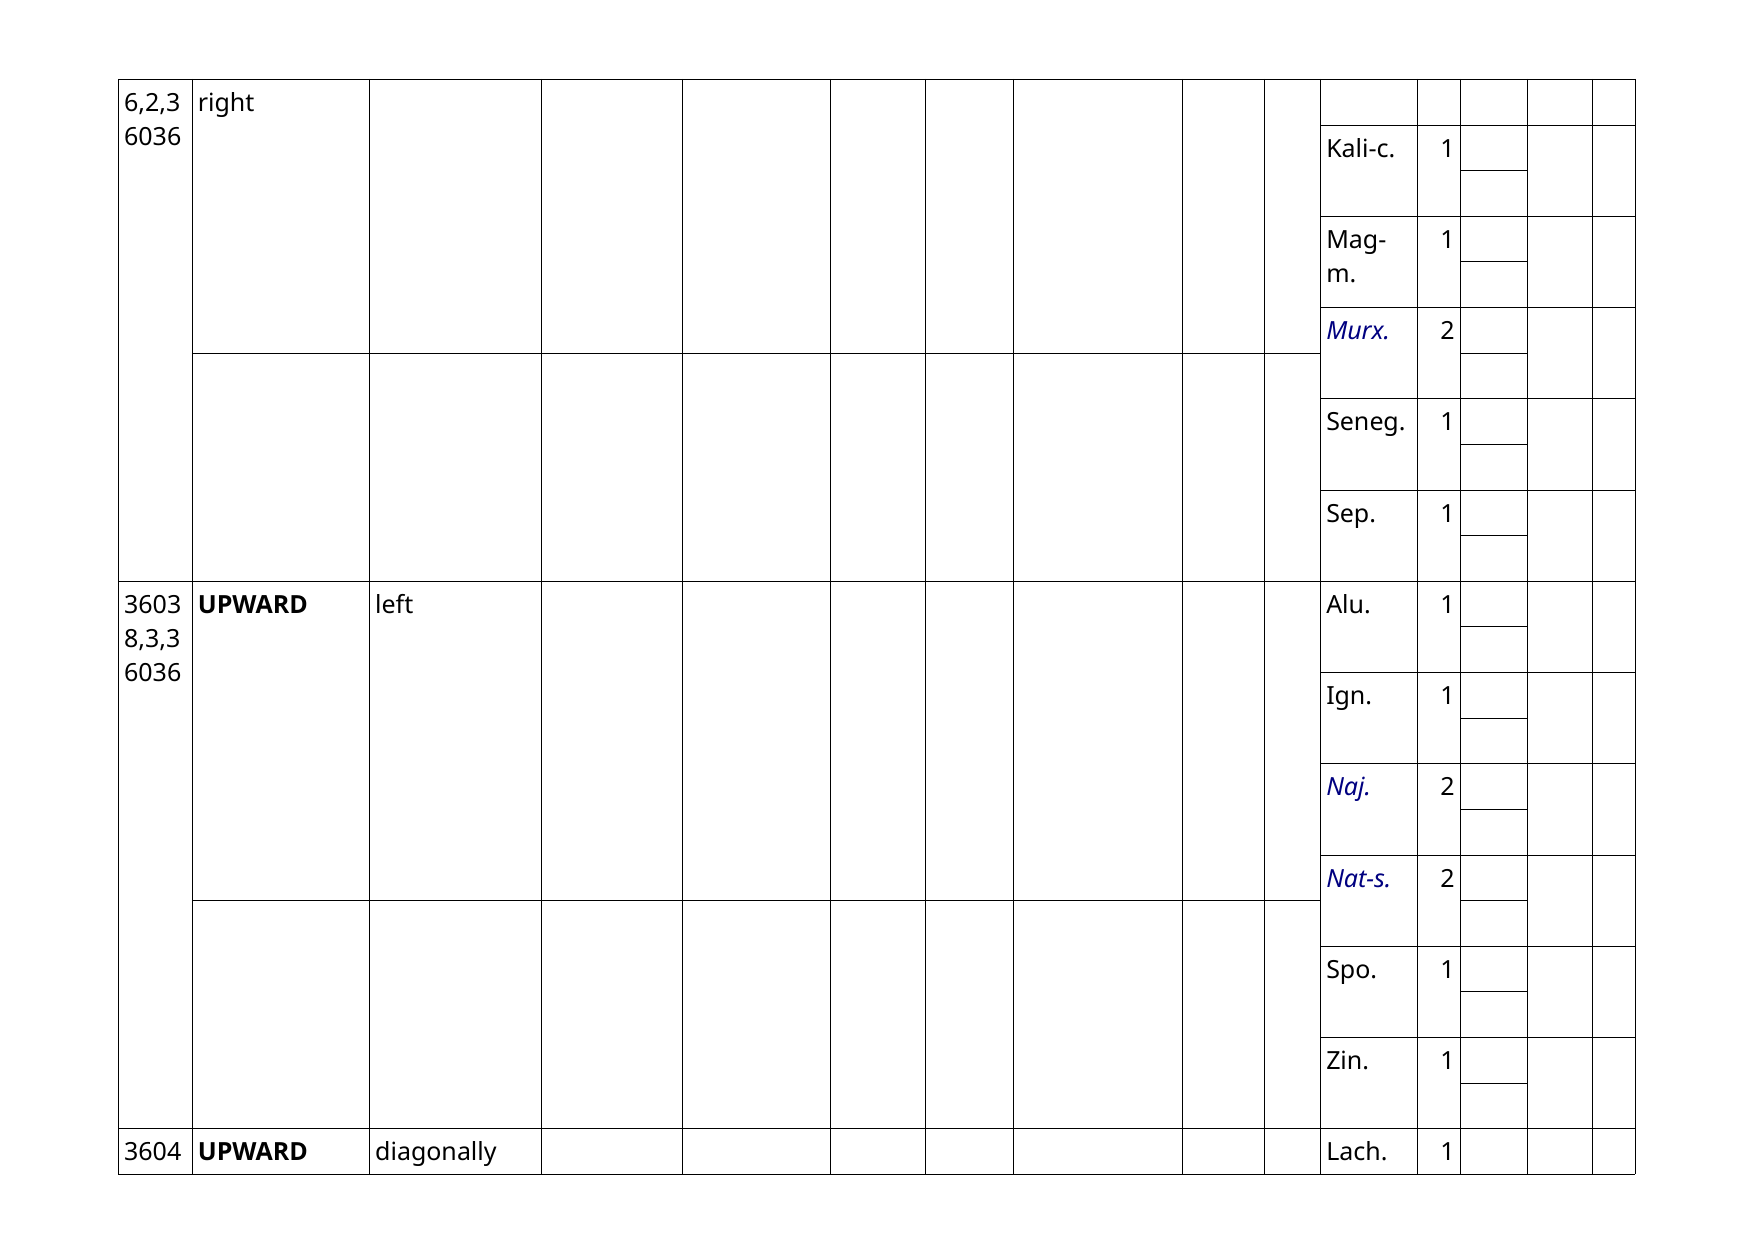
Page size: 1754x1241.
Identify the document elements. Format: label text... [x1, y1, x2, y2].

table_cell 1 [1418, 582, 1460, 672]
table_cell [1461, 399, 1527, 444]
table_cell [1014, 582, 1182, 900]
table_cell [1461, 171, 1527, 216]
table_cell [1528, 491, 1592, 581]
table_cell left [370, 582, 541, 900]
table_cell [1593, 491, 1635, 581]
table_cell [542, 582, 682, 900]
table_cell [1593, 856, 1635, 946]
table_cell [1528, 80, 1592, 124]
table_cell [1014, 901, 1182, 1128]
table_cell [1461, 217, 1527, 261]
table_cell [1183, 582, 1264, 900]
table_cell [1461, 445, 1527, 489]
table_cell [1418, 80, 1460, 124]
table_cell [1321, 80, 1417, 124]
table_cell [1461, 992, 1527, 1037]
table_cell 1 [1418, 947, 1460, 1037]
table_cell [1593, 126, 1635, 216]
table_cell [1461, 673, 1527, 718]
table_cell 2 [1418, 764, 1460, 854]
table_cell [542, 80, 682, 353]
table_cell [1265, 1129, 1320, 1174]
table_cell [831, 80, 925, 353]
table_cell [1461, 536, 1527, 581]
table_cell Murx. [1321, 308, 1417, 398]
table_cell [542, 901, 682, 1128]
table_cell [1265, 80, 1320, 353]
table_cell diagonally [370, 1129, 541, 1174]
table_cell Zin. [1321, 1038, 1417, 1128]
table_cell [831, 1129, 925, 1174]
table_cell 1 [1418, 217, 1460, 307]
table_cell [1593, 80, 1635, 124]
table_cell [683, 354, 830, 581]
table_cell [1593, 947, 1635, 1037]
table_cell Alu. [1321, 582, 1417, 672]
table_cell Ign. [1321, 673, 1417, 763]
table_cell [1461, 719, 1527, 763]
table_cell upward [193, 582, 369, 900]
table_cell [1265, 354, 1320, 581]
table_cell [683, 1129, 830, 1174]
table_cell [193, 901, 369, 1128]
table_cell Kali-c. [1321, 126, 1417, 216]
table_cell [1014, 80, 1182, 353]
table_cell 2 [1418, 308, 1460, 398]
table_cell [1593, 1129, 1635, 1174]
table_cell [1183, 1129, 1264, 1174]
table_cell [1461, 1038, 1527, 1083]
table_cell [1593, 673, 1635, 763]
table_cell Naj. [1321, 764, 1417, 854]
table_cell [1461, 491, 1527, 535]
table_cell 2 [1418, 856, 1460, 946]
table_cell Lach. [1321, 1129, 1417, 1174]
table_cell [1461, 947, 1527, 991]
table_cell [370, 354, 541, 581]
table_cell [1593, 308, 1635, 398]
table_cell [1014, 354, 1182, 581]
table_cell [1461, 627, 1527, 672]
table_cell upward [193, 1129, 369, 1174]
table_cell [683, 901, 830, 1128]
table_cell 1 [1418, 491, 1460, 581]
table_cell 1 [1418, 673, 1460, 763]
table_cell [1528, 1038, 1592, 1128]
table_cell [683, 582, 830, 900]
table_cell [1183, 80, 1264, 353]
table_cell 1 [1418, 399, 1460, 489]
table_cell [542, 354, 682, 581]
table_cell [1461, 764, 1527, 809]
table_cell [370, 80, 541, 353]
table_cell [370, 901, 541, 1128]
table_cell [1183, 354, 1264, 581]
table_cell [831, 354, 925, 581]
table_cell [1528, 308, 1592, 398]
table_cell 1 [1418, 1129, 1460, 1174]
table_cell [1183, 901, 1264, 1128]
table_cell [926, 901, 1013, 1128]
table_cell 6,2,36036 [119, 80, 192, 581]
table_cell [1528, 947, 1592, 1037]
table_cell [1461, 1129, 1527, 1174]
table_cell [1461, 126, 1527, 170]
table_cell [1461, 262, 1527, 307]
table_cell [1265, 901, 1320, 1128]
table_cell Nat-s. [1321, 856, 1417, 946]
table_cell [1528, 217, 1592, 307]
table_cell [1461, 308, 1527, 353]
table_cell [683, 80, 830, 353]
table_cell [1593, 764, 1635, 854]
table_cell [1528, 673, 1592, 763]
table_cell [831, 901, 925, 1128]
table_cell [1528, 1129, 1592, 1174]
table_cell [1593, 582, 1635, 672]
table_cell [1593, 399, 1635, 489]
table_cell [1593, 217, 1635, 307]
table_cell [542, 1129, 682, 1174]
table_cell 36038,3,36036 [119, 582, 192, 1128]
table_cell Spo. [1321, 947, 1417, 1037]
table_cell [1593, 1038, 1635, 1128]
table_cell [831, 582, 925, 900]
table_cell [926, 1129, 1013, 1174]
table_cell 1 [1418, 126, 1460, 216]
table_cell 1 [1418, 1038, 1460, 1128]
table_cell [1265, 582, 1320, 900]
table_cell [926, 354, 1013, 581]
table_cell [1461, 810, 1527, 854]
table_cell [1461, 1084, 1527, 1128]
table_cell [1528, 126, 1592, 216]
table_cell [1528, 856, 1592, 946]
table_cell [1461, 901, 1527, 946]
table_cell Mag-m. [1321, 217, 1417, 307]
table_cell Sep. [1321, 491, 1417, 581]
table_cell [1528, 582, 1592, 672]
table_cell [1528, 399, 1592, 489]
table_cell [1461, 80, 1527, 124]
table_cell [926, 582, 1013, 900]
table_cell [1528, 764, 1592, 854]
table_cell Seneg. [1321, 399, 1417, 489]
table_cell 3604 [119, 1129, 192, 1174]
table_cell [1461, 856, 1527, 900]
table_cell [926, 80, 1013, 353]
table_cell [193, 354, 369, 581]
table_cell right [193, 80, 369, 353]
table_cell [1461, 354, 1527, 398]
table_cell [1461, 582, 1527, 626]
table_cell [1014, 1129, 1182, 1174]
